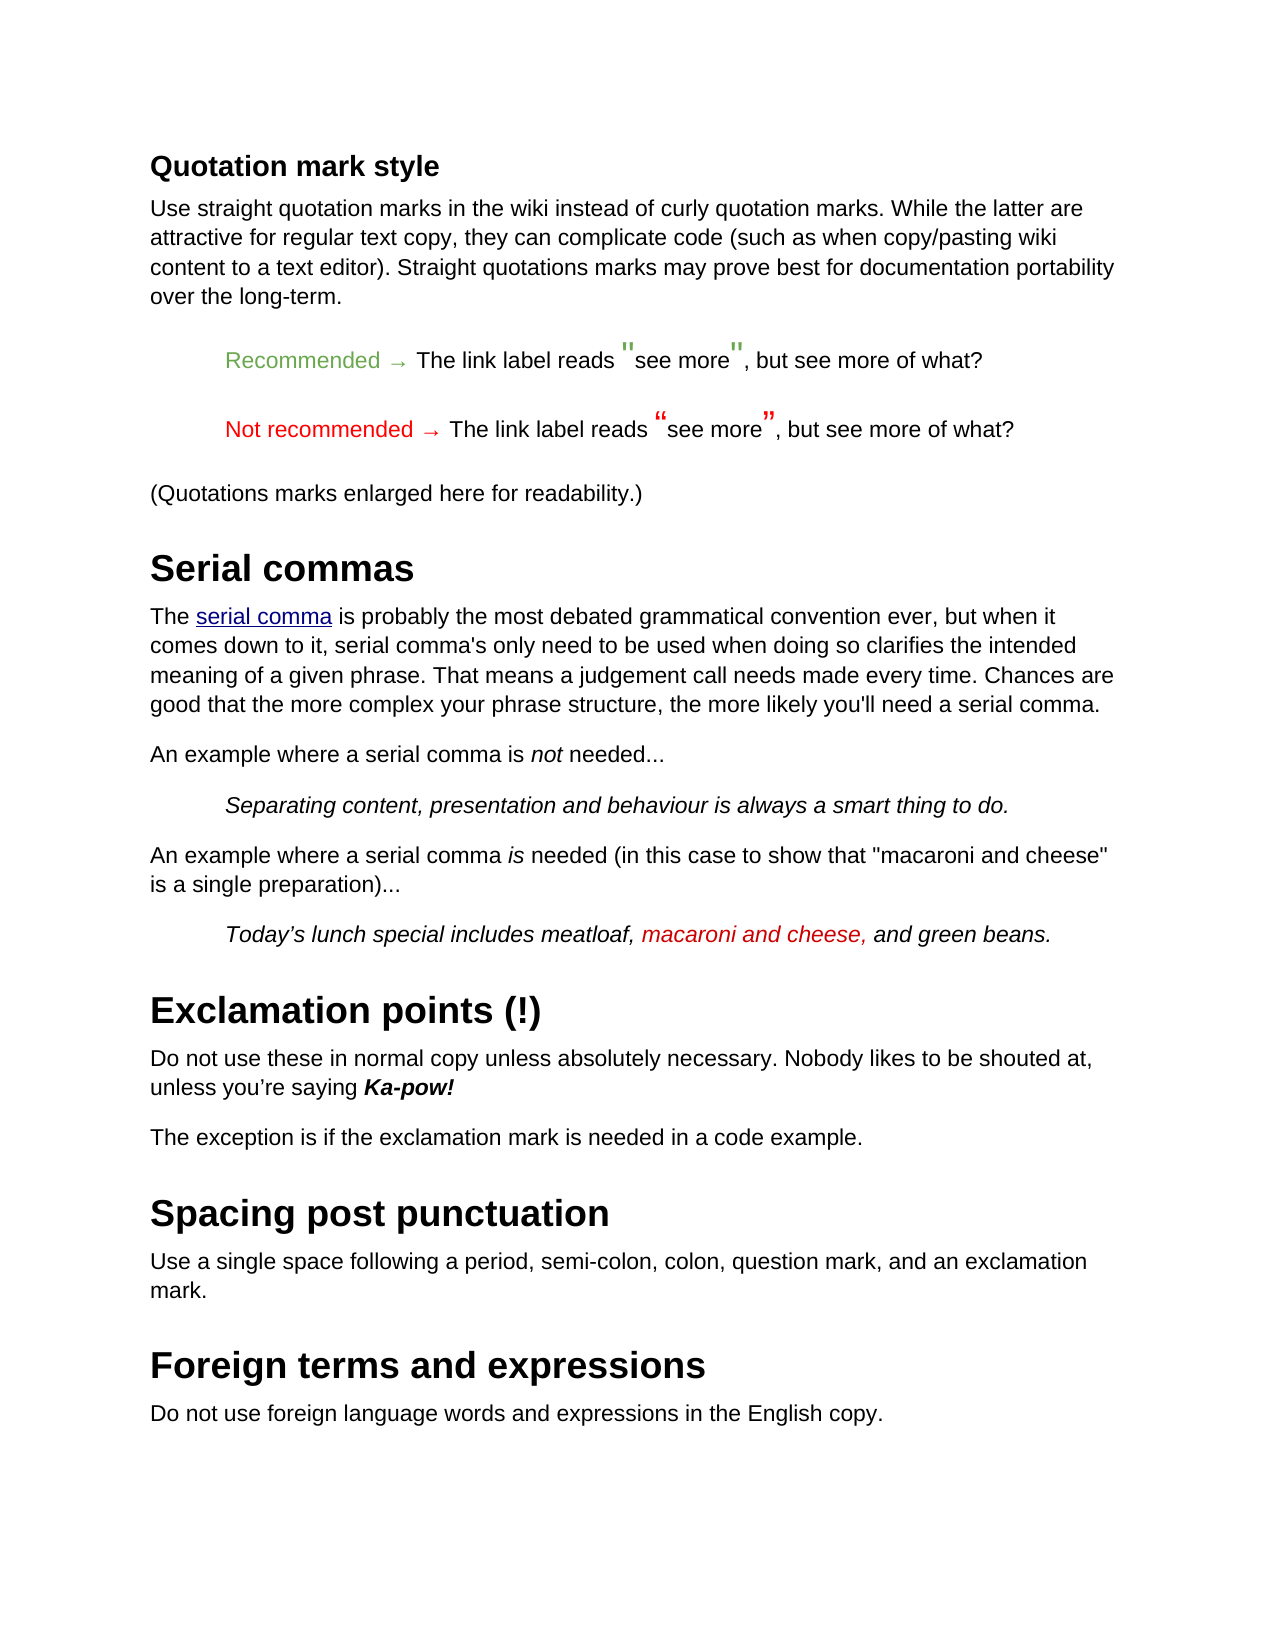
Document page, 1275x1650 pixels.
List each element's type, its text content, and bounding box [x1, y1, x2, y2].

subtitle Serial commas [150, 547, 1125, 589]
subtitle Foreign terms and expressions [150, 1345, 1125, 1387]
text An example where a serial comma is needed (in this case to show that "macaroni and cheese" is a single preparation)... [150, 843, 1125, 898]
subtitle Spacing post punctuation [150, 1192, 1125, 1234]
subtitle Quotation mark style [150, 150, 1125, 183]
text Today’s lunch special includes meatloaf, macaroni and cheese, and green beans. [225, 922, 1125, 948]
text Separating content, presentation and behaviour is always a smart thing to do. [225, 792, 1125, 818]
subtitle Exclamation points (!) [150, 989, 1125, 1031]
text Recommended → The link label reads "see more", but see more of what? [225, 334, 1125, 376]
text Do not use foreign language words and expressions in the English copy. [150, 1401, 1125, 1427]
text Use a single space following a period, semi-colon, colon, question mark, and an exclamation mark. [150, 1248, 1125, 1303]
text Do not use these in normal copy unless absolutely necessary. Nobody likes to be shouted at, unless you’re saying Ka-pow! [150, 1046, 1125, 1101]
text The serial comma is probably the most debated grammatical convention ever, but when it comes down to it, serial comma's only need to be used when doing so clarifies the intended meaning of a given phrase. That means a judgement call needs made every time. Chances are good that the more complex your phrase structure, the more likely you'll need a serial comma. [150, 604, 1125, 718]
text The exception is if the exclamation mark is needed in a code example. [150, 1125, 1125, 1151]
text Use straight quotation marks in the wiki instead of curly quotation marks. While the latter are attractive for regular text copy, they can complicate code (such as when copy/pasting wiki content to a text editor). Straight quotations marks may prove best for documentation portability over the long-term. [150, 196, 1125, 309]
text (Quotations marks enlarged here for readability.) [150, 481, 1125, 506]
text Not recommended → The link label reads “see more”, but see more of what? [225, 403, 1125, 445]
text An example where a serial comma is not needed... [150, 742, 1125, 768]
